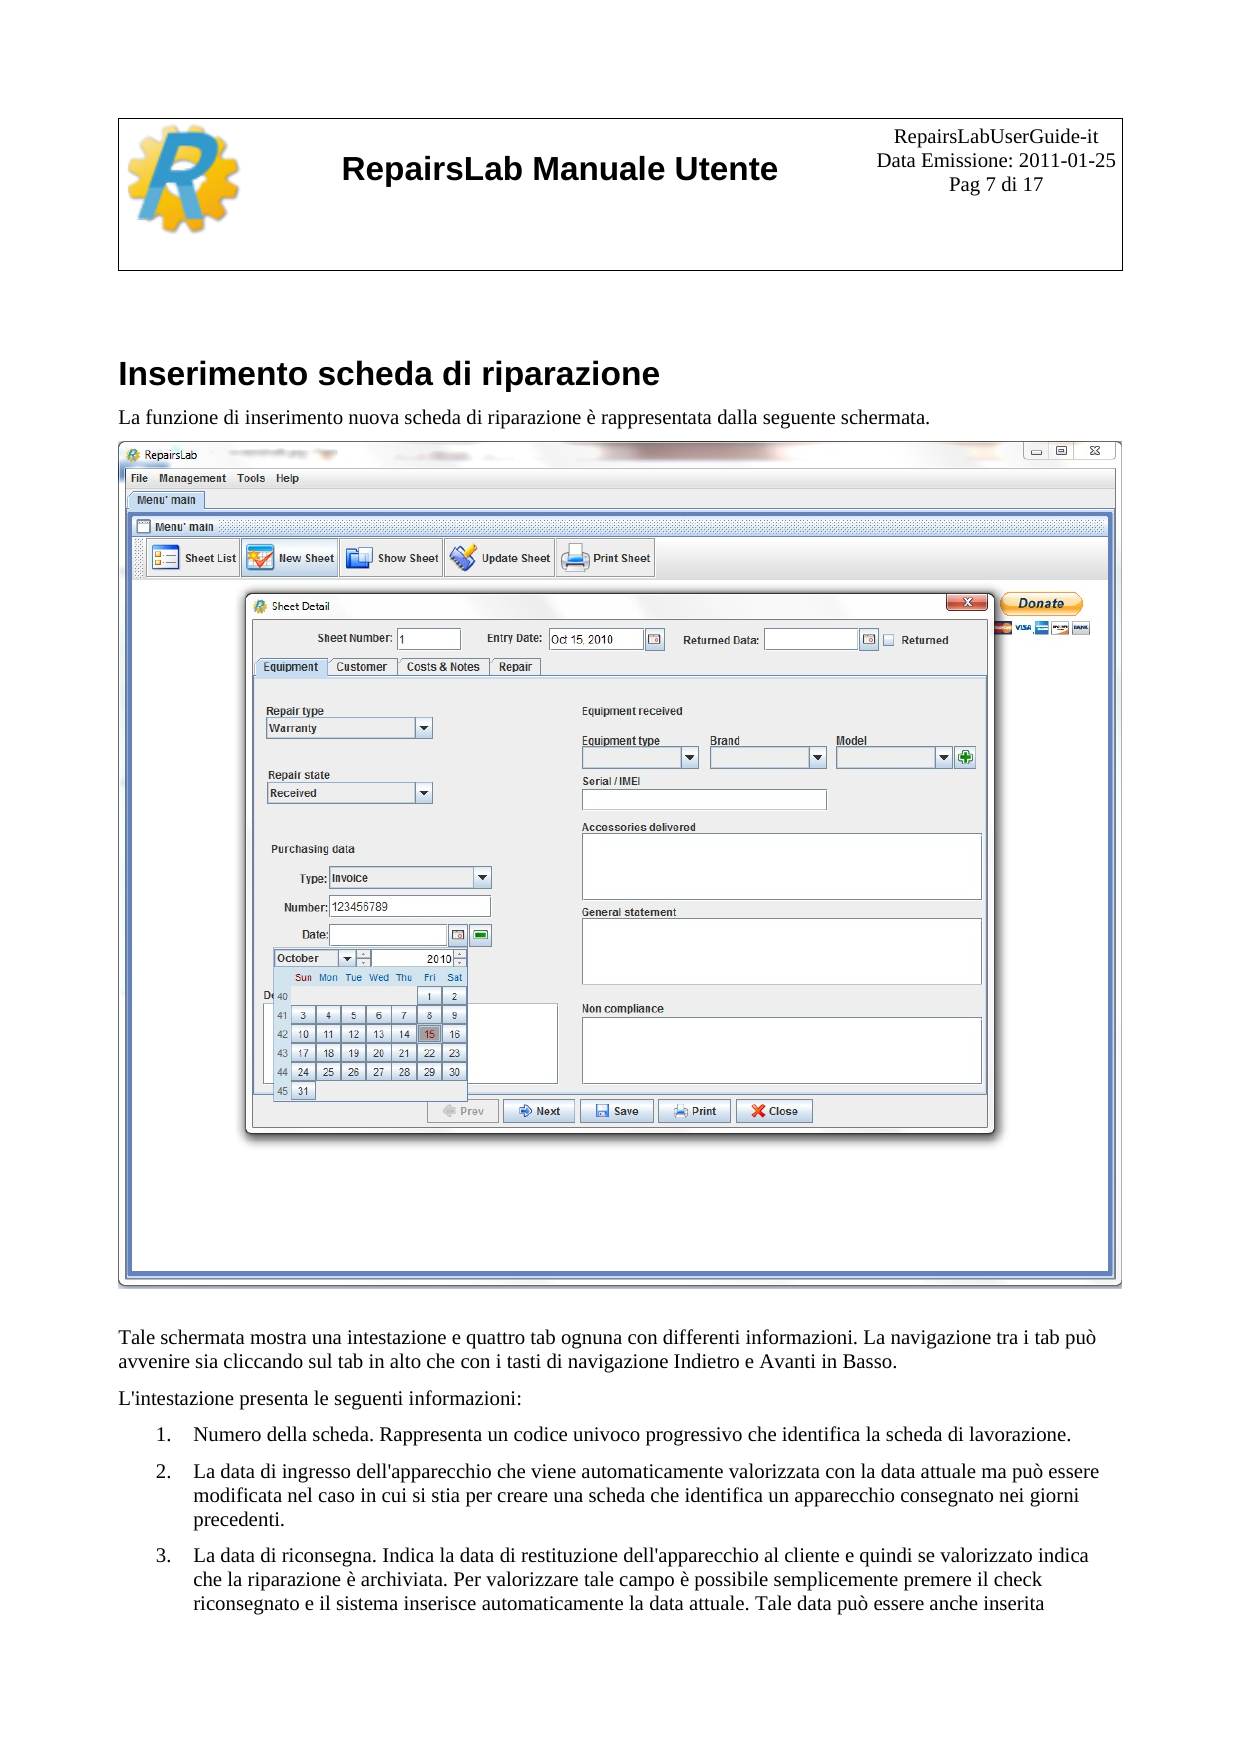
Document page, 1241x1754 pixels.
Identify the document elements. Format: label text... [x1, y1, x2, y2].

list La data di riconsegna. Indica la data di restituzione dell'apparecchio al cliente e quindi se valorizzato indica che la riparazione è archiviata. Per valorizzare tale campo è possibile semplicemente premere il check riconsegnato e il sistema inserisce automaticamente la data attuale. Tale data può essere anche inserita [156, 1543, 1122, 1615]
subtitle Inserimento scheda di riparazione [118, 353, 1122, 392]
list Numero della scheda. Rappresenta un codice univoco progressivo che identifica la scheda di lavorazione. [156, 1422, 1122, 1446]
text L'intestazione presenta le seguenti informazioni: [118, 1385, 1122, 1409]
list La data di ingresso dell'apparecchio che viene automaticamente valorizzata con la data attuale ma può essere modificata nel caso in cui si stia per creare una scheda che identifica un apparecchio consegnato nei giorni precedenti. [156, 1458, 1122, 1531]
picture [127, 123, 241, 236]
text La funzione di inserimento nuova scheda di riparazione è rappresentata dalla seguente schermata. [118, 405, 1122, 429]
text Tale schermata mostra una intestazione e quattro tab ognuna con differenti informazioni. La navigazione tra i tab può avvenire sia cliccando sul tab in alto che con i tasti di navigazione Indietro e Avanti in Basso. [118, 1325, 1122, 1373]
picture [118, 441, 1122, 1289]
